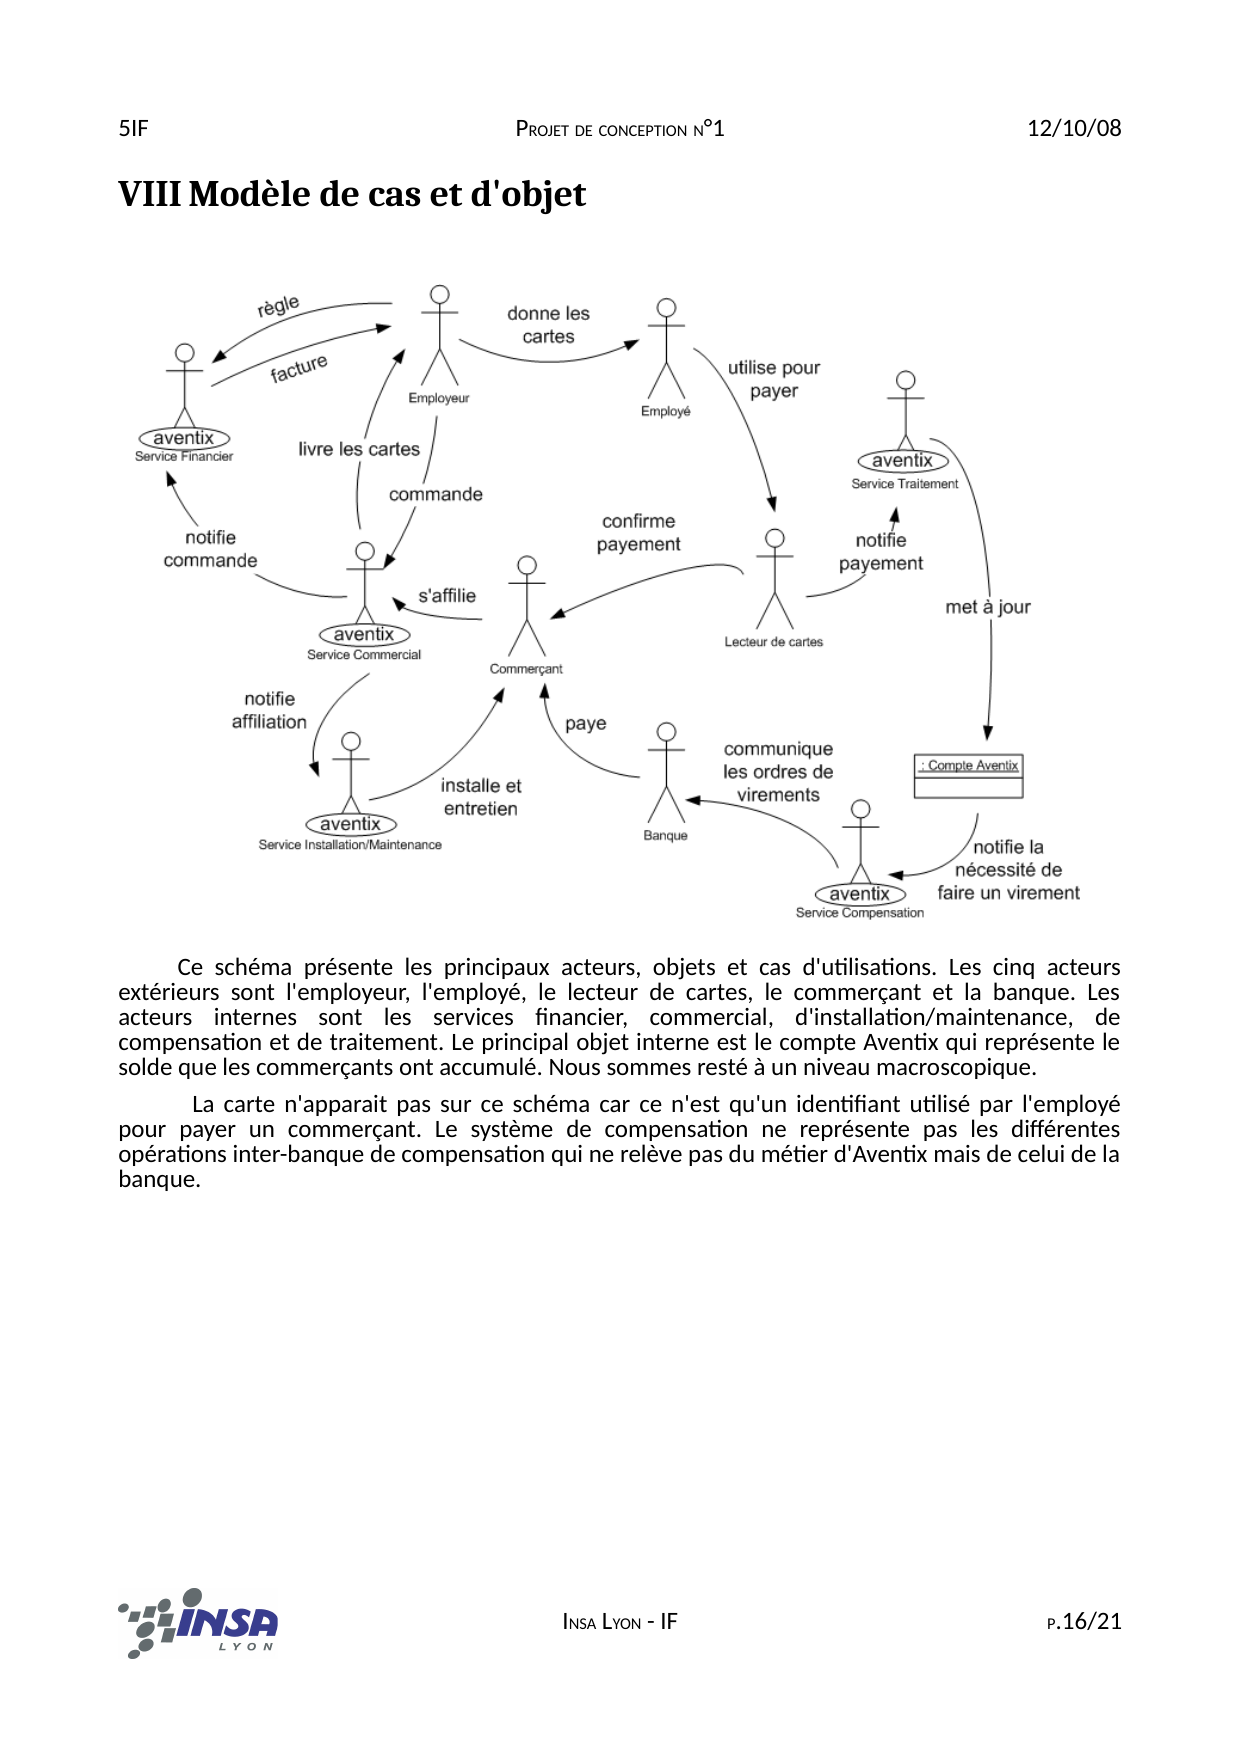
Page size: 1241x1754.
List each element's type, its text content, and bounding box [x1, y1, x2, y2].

picture [135, 284, 1080, 921]
subtitle Modèle de cas et d'objet [118, 173, 1122, 216]
text Ce schéma présente les principaux acteurs, objets et cas d'utilisations. Les cinq acteurs extérieurs sont l'employeur, l'employé, le lecteur de cartes, le commerçant et la banque. Les acteurs internes sont les services financier, commercial, d'installation/maintenance, de compensation et de traitement. Le principal objet interne est le compte Aventix qui représente le solde que les commerçants ont accumulé. Nous sommes resté à un niveau macroscopique. [118, 957, 1122, 1082]
picture [118, 1588, 278, 1659]
text La carte n'apparait pas sur ce schéma car ce n'est qu'un identifiant utilisé par l'employé pour payer un commerçant. Le système de compensation ne représente pas les différentes opérations inter-banque de compensation qui ne relève pas du métier d'Aventix mais de celui de la banque. [118, 1094, 1122, 1194]
